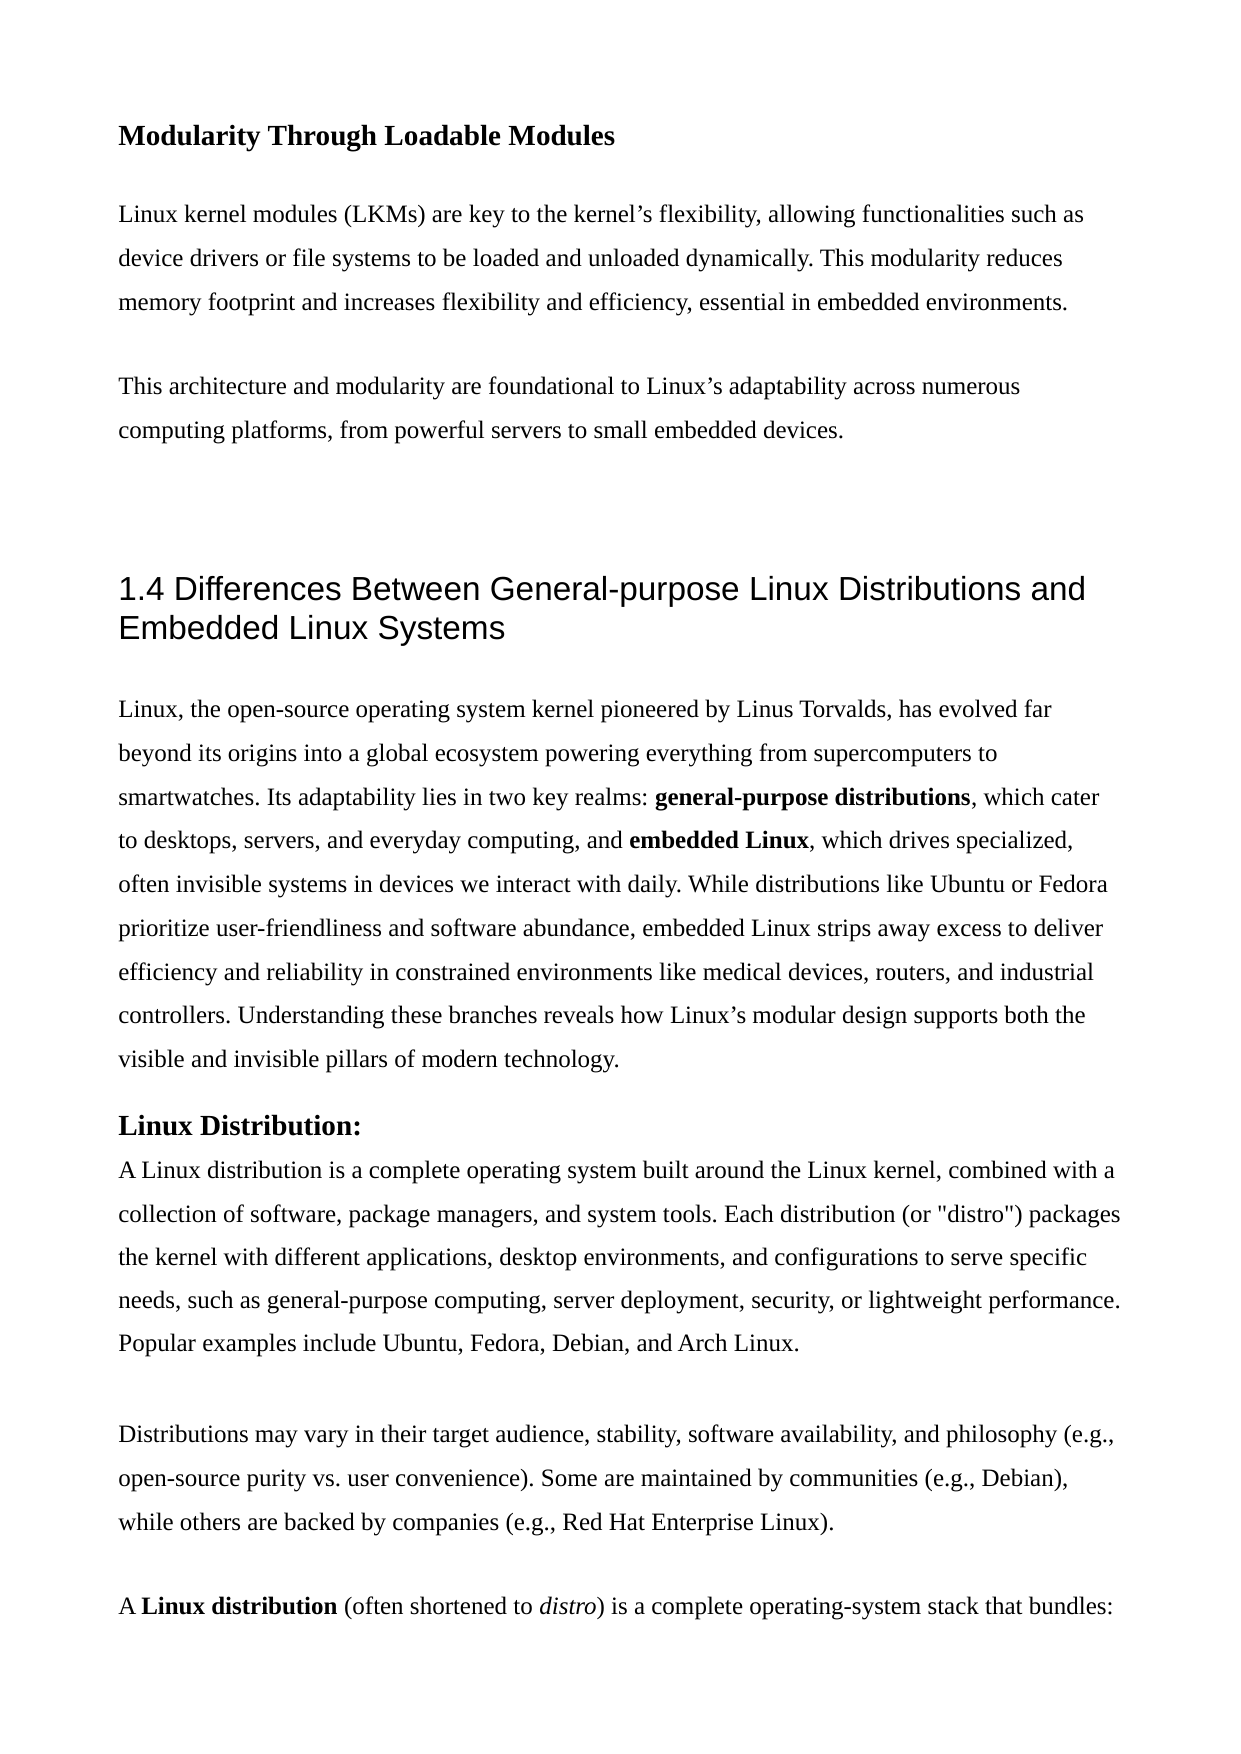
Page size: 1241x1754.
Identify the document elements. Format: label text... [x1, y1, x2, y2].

text Linux kernel modules (LKMs) are key to the kernel’s flexibility, allowing functionalities such as device drivers or file systems to be loaded and unloaded dynamically. This modularity reduces memory footprint and increases flexibility and efficiency, essential in embedded environments. [118, 184, 1122, 316]
subtitle Modularity Through Loadable Modules [118, 118, 1122, 152]
text Distributions may vary in their target audience, stability, software availability, and philosophy (e.g., open-source purity vs. user convenience). Some are maintained by communities (e.g., Debian), while others are backed by companies (e.g., Red Hat Enterprise Linux). [118, 1404, 1122, 1535]
subtitle 1.4 Differences Between General-purpose Linux Distributions and Embedded Linux Systems [118, 569, 1122, 646]
text This architecture and modularity are foundational to Linux’s adaptability across numerous computing platforms, from powerful servers to small embedded devices. [118, 356, 1122, 444]
subtitle Linux Distribution: A Linux distribution is a complete operating system built around the Linux kernel, combined with a collection of software, package managers, and system tools. Each distribution (or "distro") packages the kernel with different applications, desktop environments, and configurations to serve specific needs, such as general-purpose computing, server deployment, security, or lightweight performance. Popular examples include Ubuntu, Fedora, Debian, and Arch Linux. [118, 1108, 1122, 1357]
text A Linux distribution (often shortened to distro) is a complete operating-system stack that bundles: [118, 1576, 1122, 1620]
text Linux, the open-source operating system kernel pioneered by Linus Torvalds, has evolved far beyond its origins into a global ecosystem powering everything from supercomputers to smartwatches. Its adaptability lies in two key realms: general-purpose distributions, which cater to desktops, servers, and everyday computing, and embedded Linux, which drives specialized, often invisible systems in devices we interact with daily. While distributions like Ubuntu or Fedora prioritize user-friendliness and software abundance, embedded Linux strips away excess to deliver efficiency and reliability in constrained environments like medical devices, routers, and industrial controllers. Understanding these branches reveals how Linux’s modular design supports both the visible and invisible pillars of modern technology. [118, 679, 1122, 1073]
